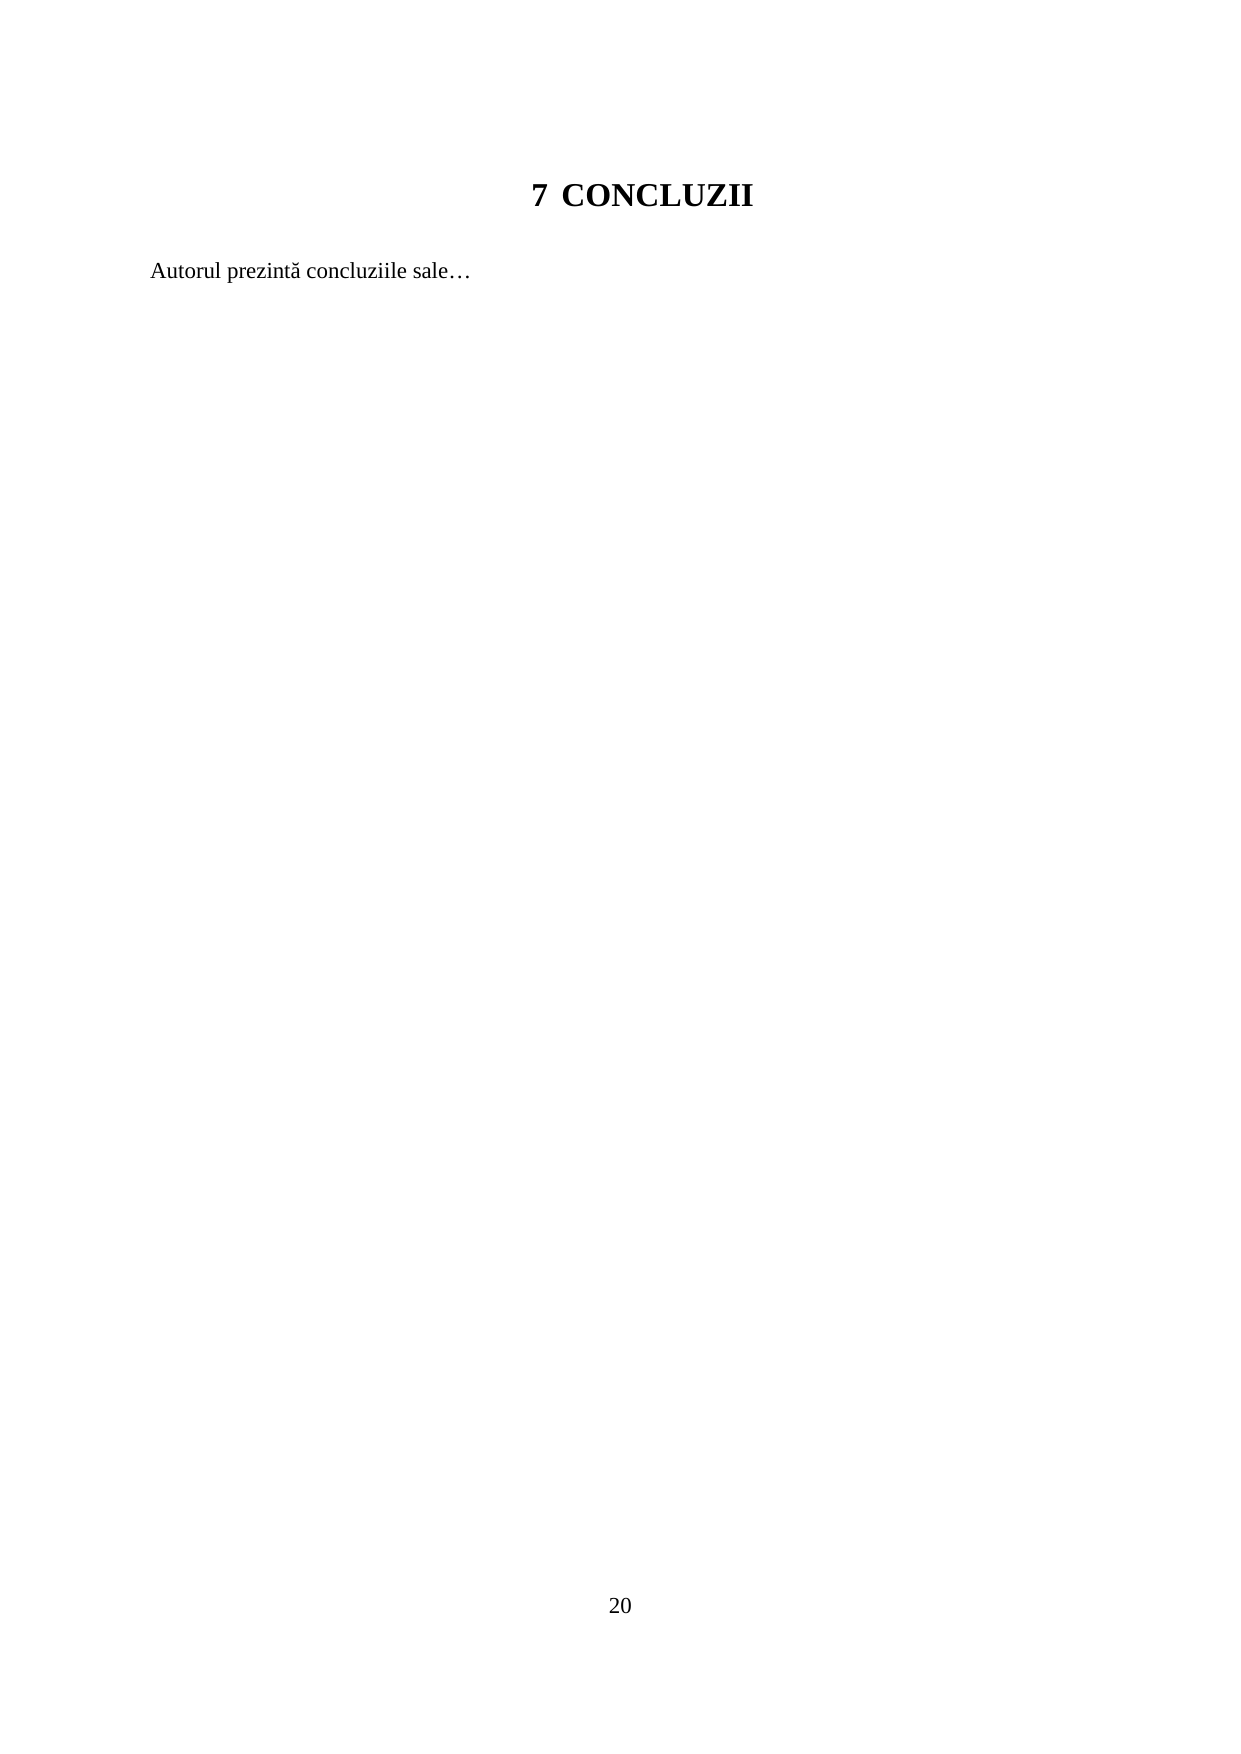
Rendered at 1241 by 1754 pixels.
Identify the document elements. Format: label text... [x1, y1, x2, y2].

subtitle Concluzii [195, 175, 1090, 213]
text Autorul prezintă concluziile sale… [150, 257, 1090, 284]
